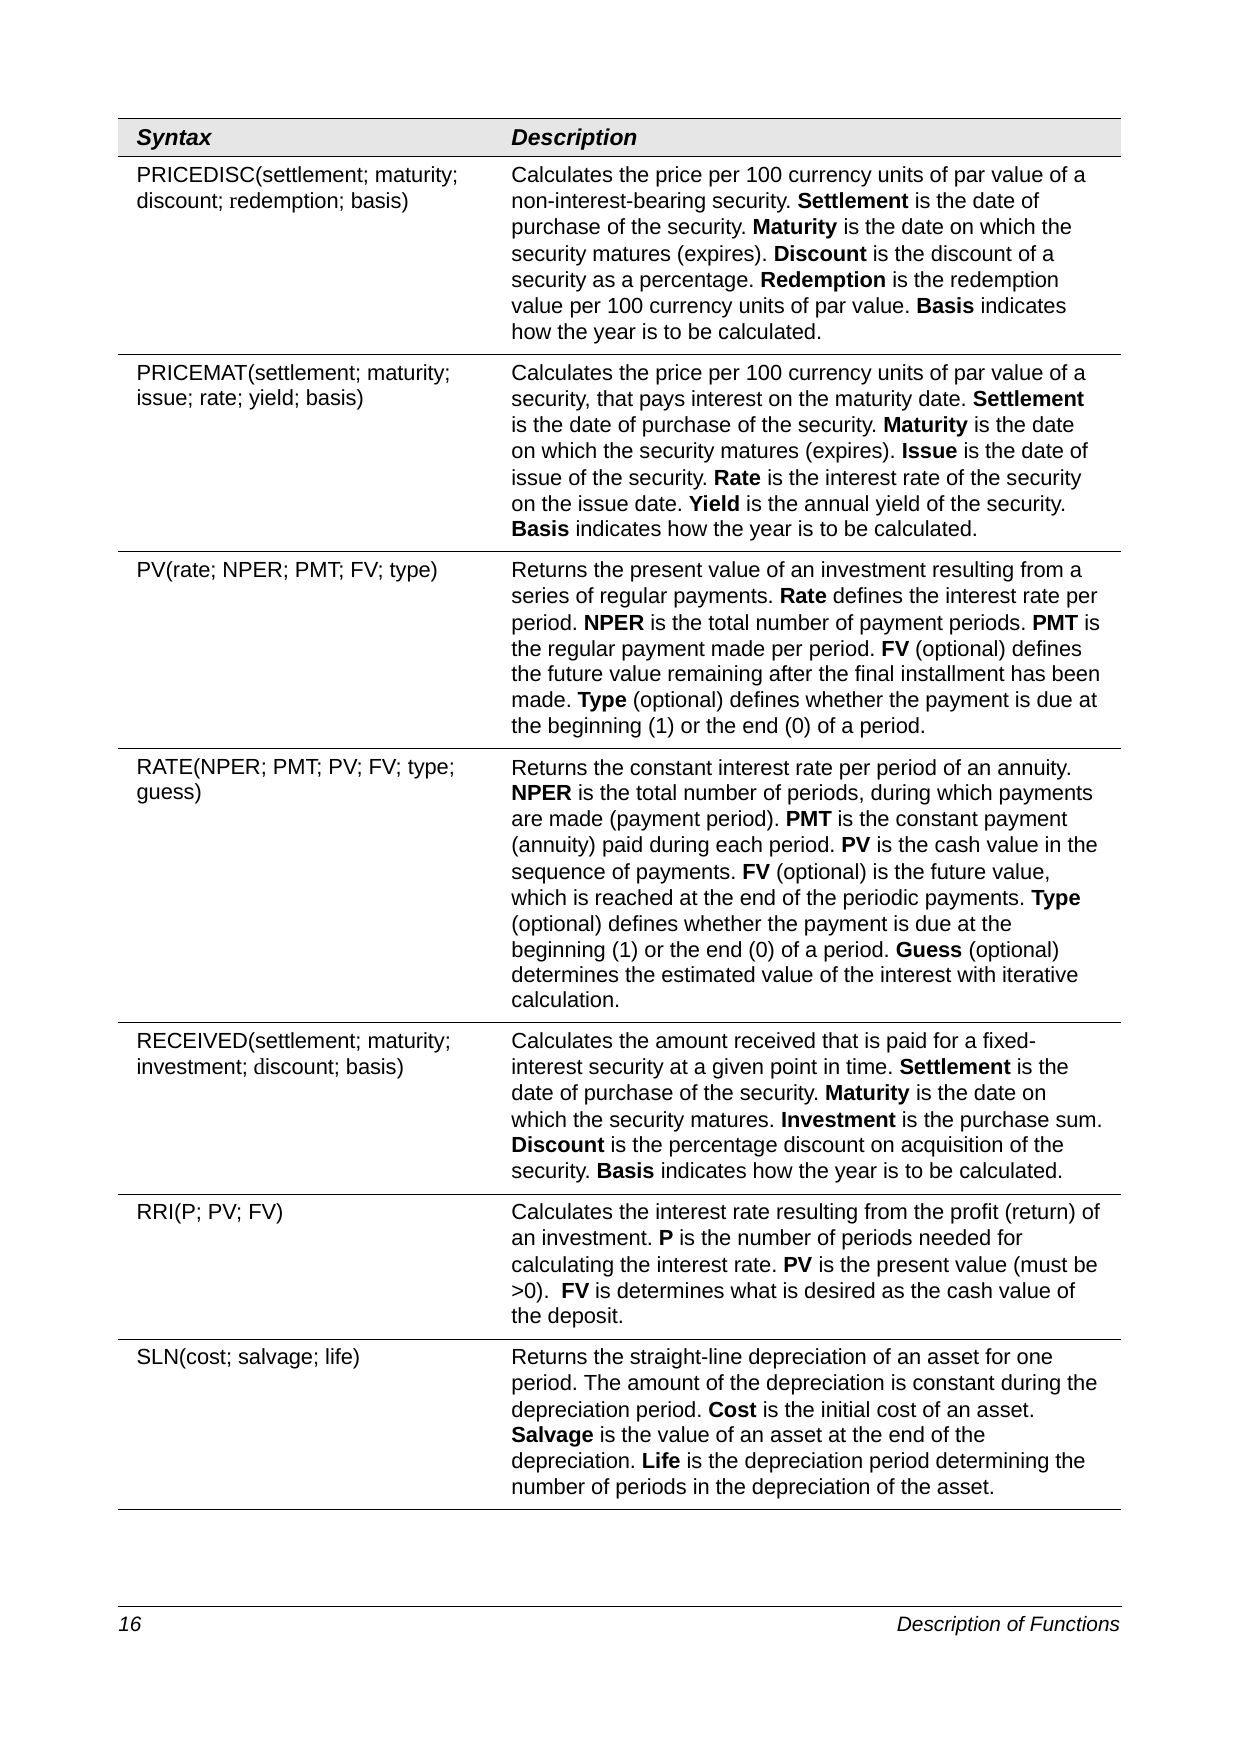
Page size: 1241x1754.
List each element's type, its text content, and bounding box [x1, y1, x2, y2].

table_cell Calculates the price per 100 currency units of par value of a non-interest-bearing security. Settlement is the date of purchase of the security. Maturity is the date on which the security matures (expires). Discount is the discount of a security as a percentage. Redemption is the redemption value per 100 currency units of par value. Basis indicates how the year is to be calculated. [493, 157, 1121, 354]
table_cell Returns the straight-line depreciation of an asset for one period. The amount of the depreciation is constant during the depreciation period. Cost is the initial cost of an asset. Salvage is the value of an asset at the end of the depreciation. Life is the depreciation period determining the number of periods in the depreciation of the asset. [493, 1340, 1121, 1509]
table_cell RECEIVED(settlement; maturity; investment; discount; basis) [118, 1023, 493, 1193]
table_cell PV(rate; NPER; PMT; FV; type) [118, 552, 493, 748]
table_cell RATE(NPER; PMT; PV; FV; type; guess) [118, 749, 493, 1022]
table_header Syntax [118, 119, 493, 156]
table_cell PRICEDISC(settlement; maturity; discount; redemption; basis) [118, 157, 493, 354]
table_cell Calculates the price per 100 currency units of par value of a security, that pays interest on the maturity date. Settlement is the date of purchase of the security. Maturity is the date on which the security matures (expires). Issue is the date of issue of the security. Rate is the interest rate of the security on the issue date. Yield is the annual yield of the security. Basis indicates how the year is to be calculated. [493, 355, 1121, 551]
table_cell RRI(P; PV; FV) [118, 1195, 493, 1338]
table_cell PRICEMAT(settlement; maturity; issue; rate; yield; basis) [118, 355, 493, 551]
table_header Description [493, 119, 1121, 156]
table_cell SLN(cost; salvage; life) [118, 1340, 493, 1509]
table_cell Returns the constant interest rate per period of an annuity. NPER is the total number of periods, during which payments are made (payment period). PMT is the constant payment (annuity) paid during each period. PV is the cash value in the sequence of payments. FV (optional) is the future value, which is reached at the end of the periodic payments. Type (optional) defines whether the payment is due at the beginning (1) or the end (0) of a period. Guess (optional) determines the estimated value of the interest with iterative calculation. [493, 749, 1121, 1022]
table_cell Calculates the interest rate resulting from the profit (return) of an investment. P is the number of periods needed for calculating the interest rate. PV is the present value (must be >0). FV is determines what is desired as the cash value of the deposit. [493, 1195, 1121, 1338]
table_cell Returns the present value of an investment resulting from a series of regular payments. Rate defines the interest rate per period. NPER is the total number of payment periods. PMT is the regular payment made per period. FV (optional) defines the future value remaining after the final installment has been made. Type (optional) defines whether the payment is due at the beginning (1) or the end (0) of a period. [493, 552, 1121, 748]
table_cell Calculates the amount received that is paid for a fixed-interest security at a given point in time. Settlement is the date of purchase of the security. Maturity is the date on which the security matures. Investment is the purchase sum. Discount is the percentage discount on acquisition of the security. Basis indicates how the year is to be calculated. [493, 1023, 1121, 1193]
